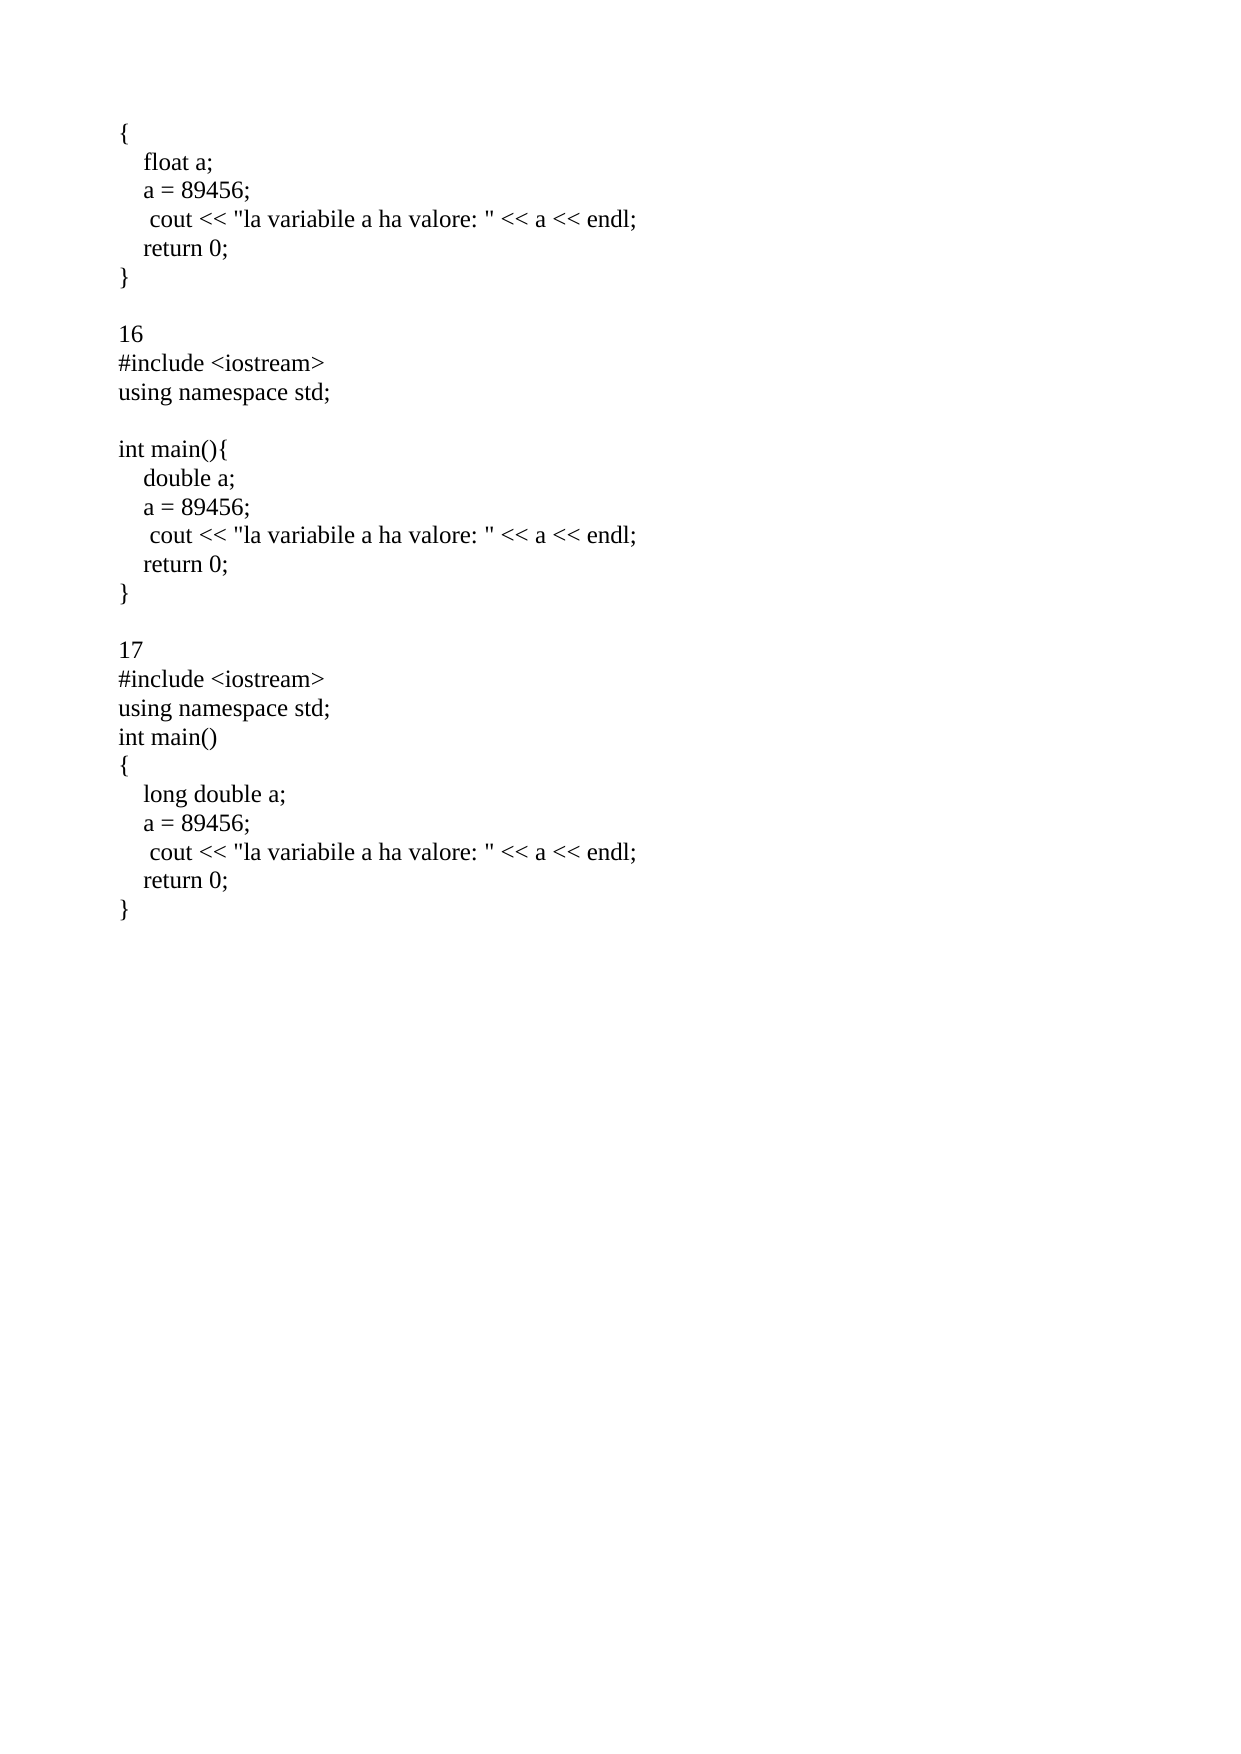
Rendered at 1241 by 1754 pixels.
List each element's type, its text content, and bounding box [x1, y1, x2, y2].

text } [118, 894, 1122, 923]
text a = 89456; [118, 492, 1122, 521]
text using namespace std; [118, 377, 1122, 406]
text using namespace std; [118, 693, 1122, 722]
text } [118, 262, 1122, 291]
text a = 89456; [118, 808, 1122, 837]
text cout << "la variabile a ha valore: " << a << endl; [118, 837, 1122, 866]
text return 0; [118, 549, 1122, 578]
text return 0; [118, 866, 1122, 894]
text float a; [118, 147, 1122, 176]
text return 0; [118, 233, 1122, 262]
text 16 [118, 319, 1122, 348]
text } [118, 578, 1122, 607]
text { [118, 118, 1122, 147]
text { [118, 751, 1122, 779]
text long double a; [118, 779, 1122, 808]
text #include <iostream> [118, 348, 1122, 377]
text cout << "la variabile a ha valore: " << a << endl; [118, 521, 1122, 549]
text 17 [118, 636, 1122, 664]
text cout << "la variabile a ha valore: " << a << endl; [118, 204, 1122, 233]
text int main(){ [118, 434, 1122, 463]
text a = 89456; [118, 176, 1122, 204]
text int main() [118, 722, 1122, 751]
text double a; [118, 463, 1122, 492]
text #include <iostream> [118, 664, 1122, 693]
